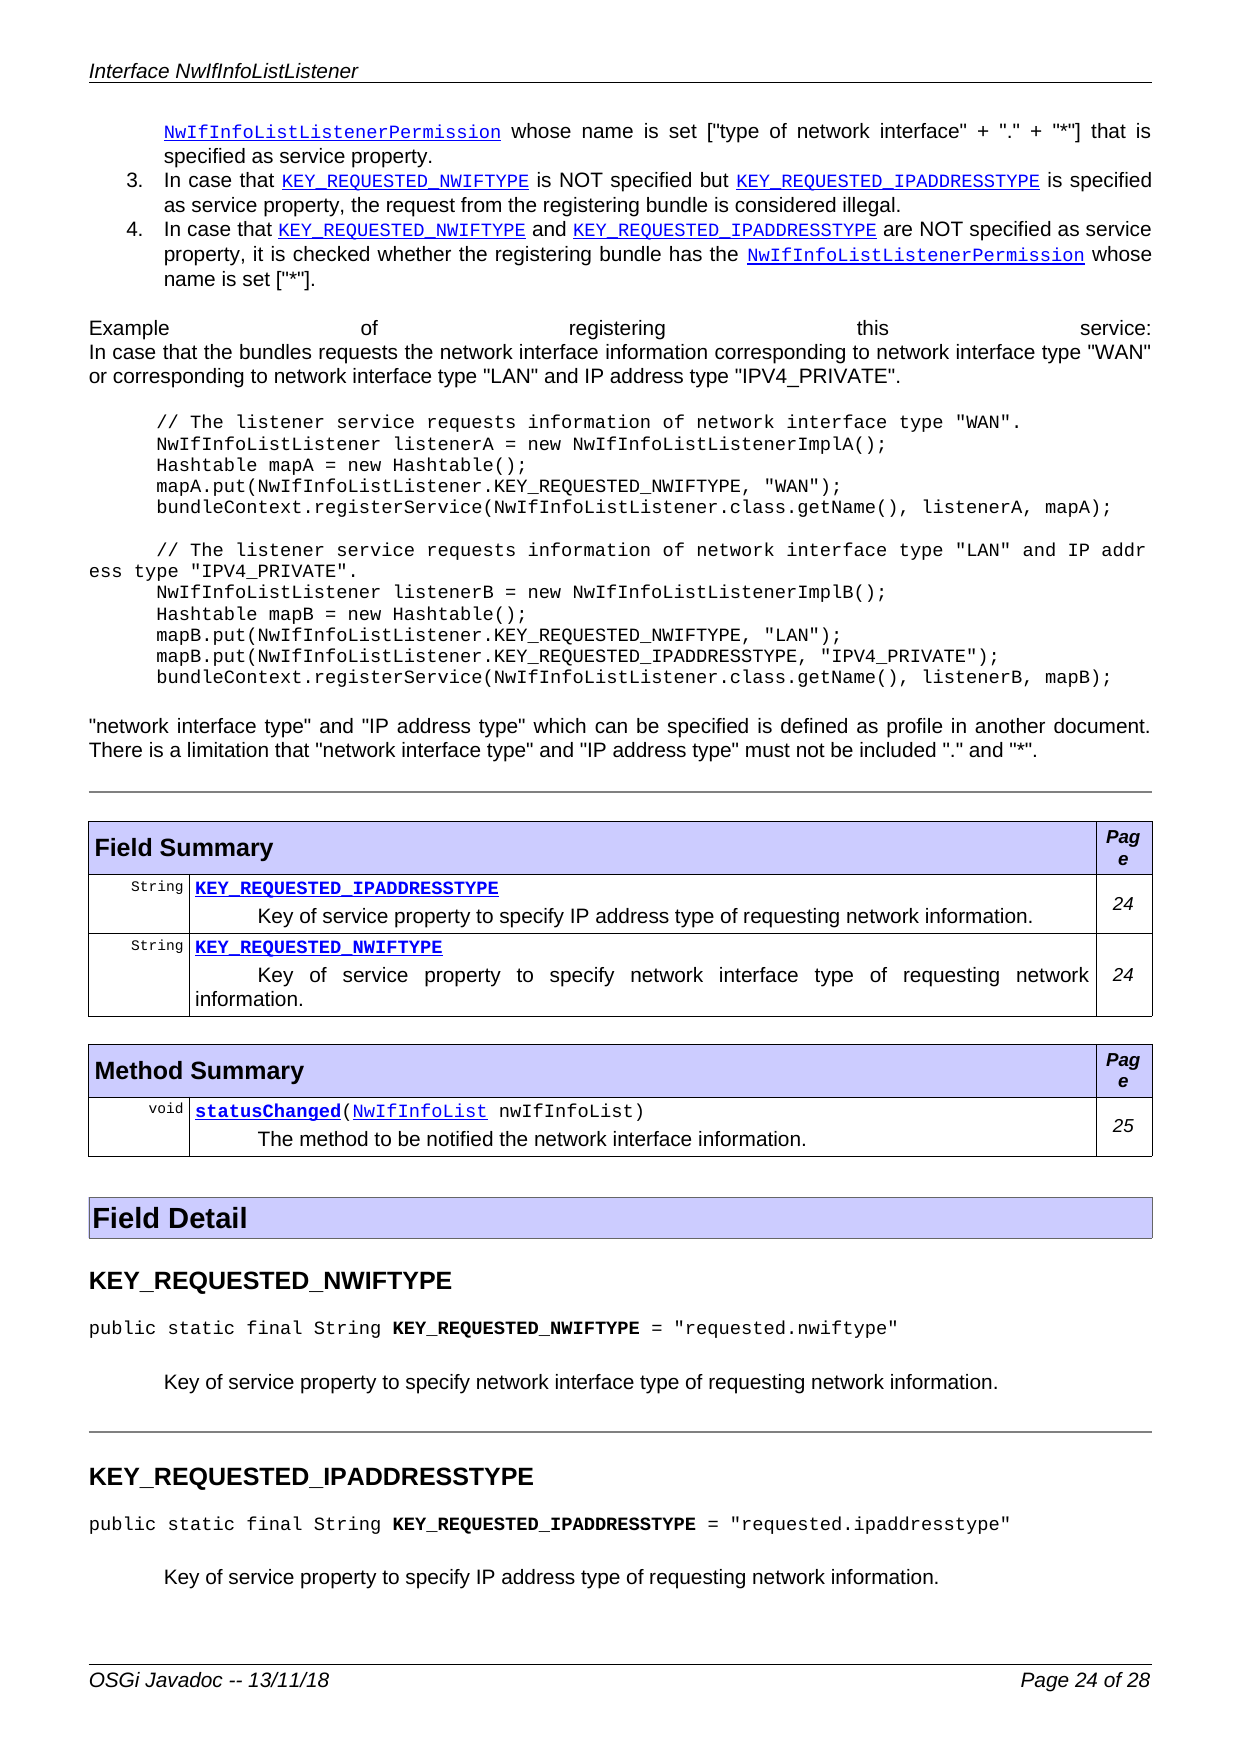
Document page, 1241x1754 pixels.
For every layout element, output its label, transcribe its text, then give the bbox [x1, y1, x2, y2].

table_cell String [89, 875, 189, 933]
text public static final String KEY_REQUESTED_IPADDRESSTYPE = "requested.ipaddresstype" [88, 1514, 1152, 1536]
text public static final String KEY_REQUESTED_NWIFTYPE = "requested.nwiftype" [88, 1319, 1152, 1340]
table_cell statusChanged(NwIfInfoList nwIfInfoList) The method to be notified the network interface information. [190, 1098, 1096, 1156]
text Key of service property to specify IP address type of requesting network information. [163, 1565, 1152, 1589]
text Key of service property to specify network interface type of requesting network information. [163, 1369, 1152, 1393]
subtitle KEY_REQUESTED_IPADDRESSTYPE [88, 1462, 1152, 1490]
text // The listener service requests information of network interface type "WAN". NwIfInfoListListener listenerA = new NwIfInfoListListenerImplA(); Hashtable mapA = new Hashtable(); mapA.put(NwIfInfoListListener.KEY_REQUESTED_NWIFTYPE, "WAN"); bundleContext.registerService(NwIfInfoListListener.class.getName(), listenerA, mapA); // The listener service requests information of network interface type "LAN" and IP address type "IPV4_PRIVATE". NwIfInfoListListener listenerB = new NwIfInfoListListenerImplB(); Hashtable mapB = new Hashtable(); mapB.put(NwIfInfoListListener.KEY_REQUESTED_NWIFTYPE, "LAN"); mapB.put(NwIfInfoListListener.KEY_REQUESTED_IPADDRESSTYPE, "IPV4_PRIVATE"); bundleContext.registerService(NwIfInfoListListener.class.getName(), listenerB, mapB); [88, 413, 1152, 689]
table_header Method Summary [89, 1045, 1096, 1097]
table_cell KEY_REQUESTED_NWIFTYPE Key of service property to specify network interface type of requesting network information. [190, 934, 1096, 1016]
table_cell 24 [1097, 934, 1152, 1016]
subtitle KEY_REQUESTED_NWIFTYPE [88, 1266, 1152, 1295]
table_cell 24 [1097, 875, 1152, 933]
table_header Page [1097, 1045, 1152, 1097]
list NwIfInfoListListenerPermission whose name is set ["type of network interface" + "." + "*"] that is specified as service property. [126, 118, 1152, 168]
table_cell 25 [1097, 1098, 1152, 1156]
table_cell String [89, 934, 189, 1016]
table_header Field Summary [89, 822, 1096, 874]
text "network interface type" and "IP address type" which can be specified is defined as profile in another document. There is a limitation that "network interface type" and "IP address type" must not be included "." and "*". [88, 714, 1152, 762]
table_cell void [89, 1098, 189, 1156]
table_cell KEY_REQUESTED_IPADDRESSTYPE Key of service property to specify IP address type of requesting network information. [190, 875, 1096, 933]
list In case that KEY_REQUESTED_NWIFTYPE is NOT specified but KEY_REQUESTED_IPADDRESSTYPE is specified as service property, the request from the registering bundle is considered illegal. [126, 168, 1152, 217]
subtitle Field Detail [90, 1198, 1152, 1238]
list In case that KEY_REQUESTED_NWIFTYPE and KEY_REQUESTED_IPADDRESSTYPE are NOT specified as service property, it is checked whether the registering bundle has the NwIfInfoListListenerPermission whose name is set ["*"]. [126, 217, 1152, 291]
table_header Page [1097, 822, 1152, 874]
text Example of registering this service: In case that the bundles requests the network interface information corresponding to network interface type "WAN" or corresponding to network interface type "LAN" and IP address type "IPV4_PRIVATE". [88, 316, 1152, 388]
